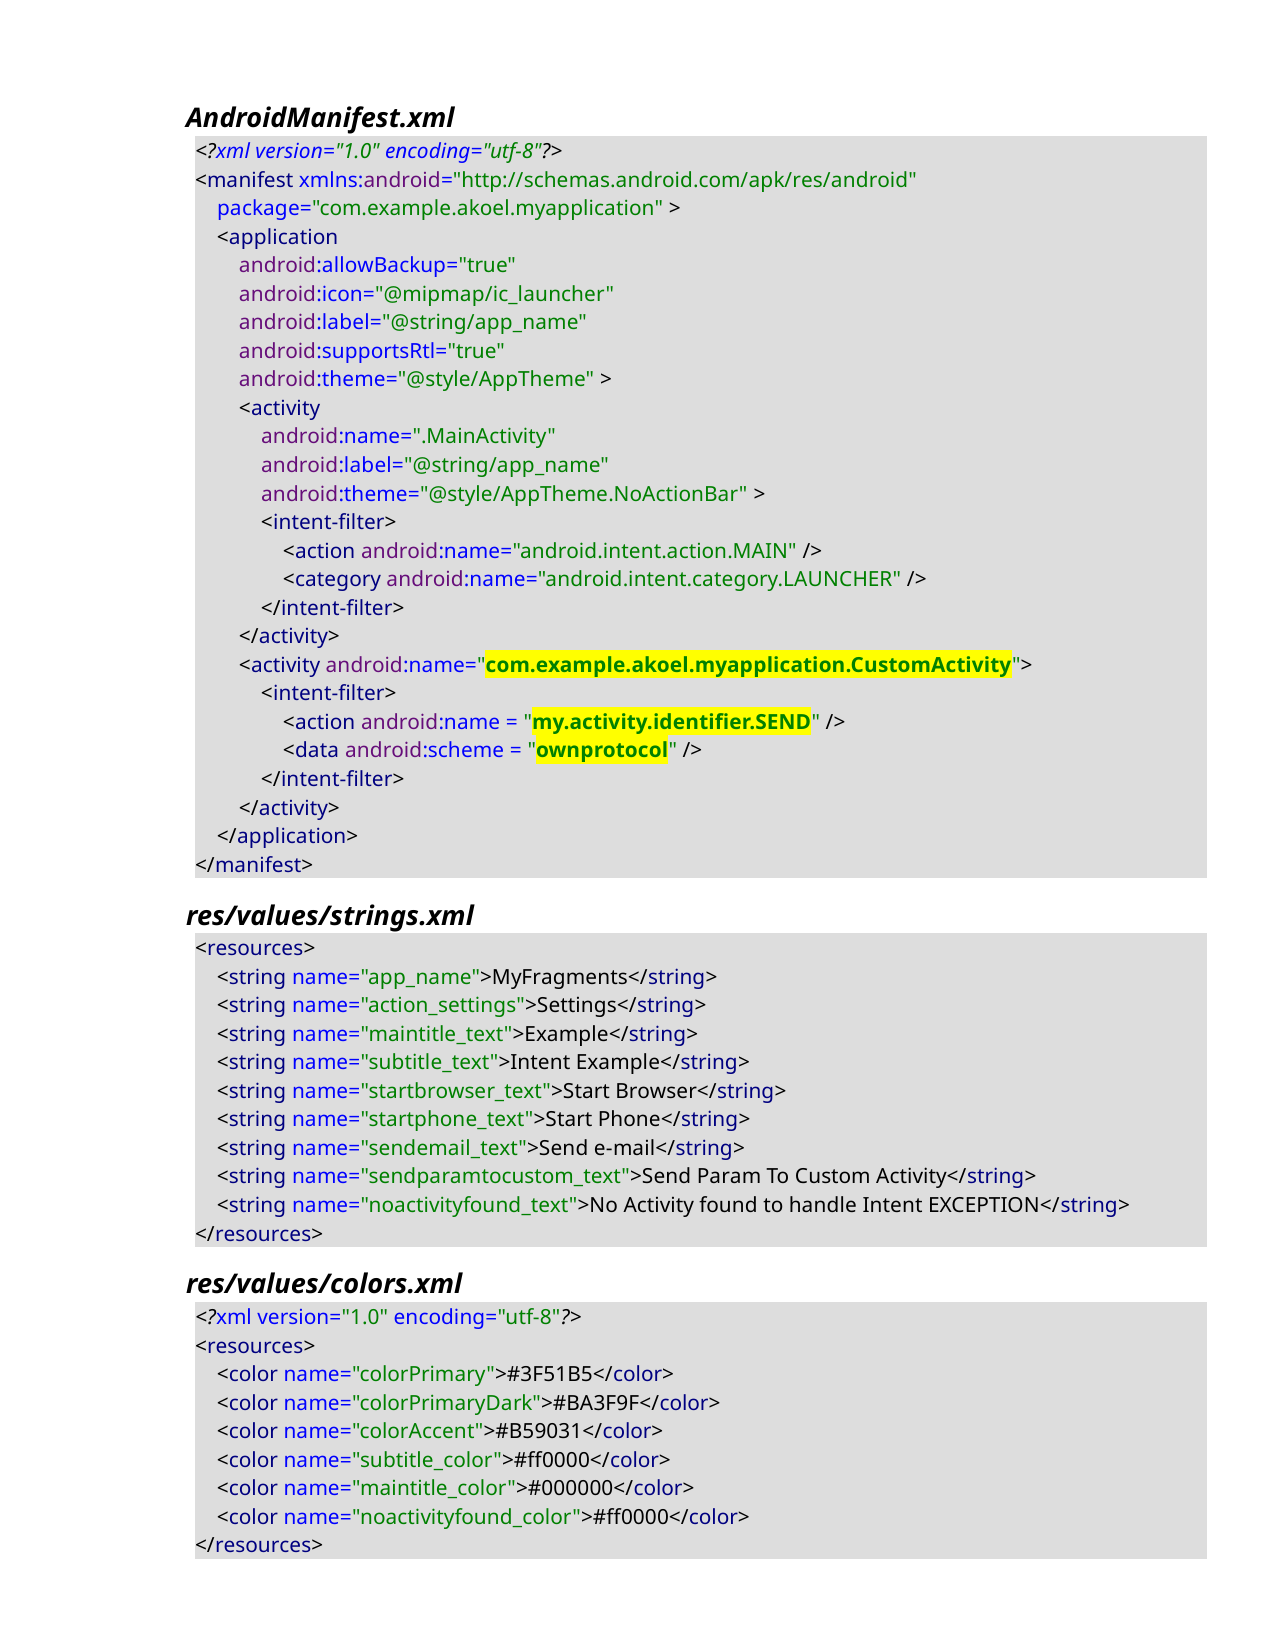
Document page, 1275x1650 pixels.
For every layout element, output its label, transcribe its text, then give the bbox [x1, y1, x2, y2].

text android:name=".MainActivity" [195, 421, 1207, 450]
text <intent-filter> [195, 507, 1207, 536]
text android:theme="@style/AppTheme" > [195, 364, 1207, 393]
title res/values/colors.xml [186, 1265, 1207, 1302]
text <action android:name="android.intent.action.MAIN" /> [195, 536, 1207, 564]
text <intent-filter> [195, 678, 1207, 707]
text <string name="action_settings">Settings</string> [195, 990, 1207, 1019]
text </intent-filter> [195, 764, 1207, 792]
text package="com.example.akoel.myapplication" > [195, 193, 1207, 222]
text <activity android:name="com.example.akoel.myapplication.CustomActivity"> [195, 650, 1207, 678]
text <resources> [195, 1331, 1207, 1359]
text <string name="sendparamtocustom_text">Send Param To Custom Activity</string> [195, 1161, 1207, 1190]
text <color name="subtitle_color">#ff0000</color> [195, 1445, 1207, 1473]
text android:icon="@mipmap/ic_launcher" [195, 279, 1207, 307]
text <string name="maintitle_text">Example</string> [195, 1019, 1207, 1047]
text android:allowBackup="true" [195, 250, 1207, 279]
text <data android:scheme = "ownprotocol" /> [195, 735, 1207, 764]
text <string name="app_name">MyFragments</string> [195, 962, 1207, 990]
text <color name="colorAccent">#B59031</color> [195, 1416, 1207, 1445]
text <string name="startbrowser_text">Start Browser</string> [195, 1076, 1207, 1104]
text <action android:name = "my.activity.identifier.SEND" /> [195, 707, 1207, 735]
title res/values/strings.xml [186, 896, 1207, 933]
text <color name="colorPrimaryDark">#BA3F9F</color> [195, 1388, 1207, 1416]
text </resources> [195, 1530, 1207, 1559]
text android:label="@string/app_name" [195, 307, 1207, 336]
text <color name="maintitle_color">#000000</color> [195, 1473, 1207, 1502]
title AndroidManifest.xml [186, 99, 1207, 136]
text </resources> [195, 1218, 1207, 1247]
text <color name="noactivityfound_color">#ff0000</color> [195, 1502, 1207, 1530]
text <?xml version="1.0" encoding="utf-8"?> [195, 136, 1207, 164]
text android:label="@string/app_name" [195, 450, 1207, 478]
text </intent-filter> [195, 593, 1207, 621]
text <color name="colorPrimary">#3F51B5</color> [195, 1359, 1207, 1388]
text android:theme="@style/AppTheme.NoActionBar" > [195, 478, 1207, 507]
text <string name="subtitle_text">Intent Example</string> [195, 1047, 1207, 1076]
text <string name="startphone_text">Start Phone</string> [195, 1104, 1207, 1133]
text <string name="noactivityfound_text">No Activity found to handle Intent EXCEPTION</string> [195, 1190, 1207, 1218]
text </application> [195, 821, 1207, 849]
text android:supportsRtl="true" [195, 336, 1207, 364]
text <?xml version="1.0" encoding="utf-8"?> [195, 1302, 1207, 1331]
text </activity> [195, 621, 1207, 650]
text <manifest xmlns:android="http://schemas.android.com/apk/res/android" [195, 164, 1207, 193]
text </manifest> [195, 849, 1207, 878]
text </activity> [195, 792, 1207, 821]
text <activity [195, 393, 1207, 421]
text <resources> [195, 933, 1207, 962]
text <application [195, 222, 1207, 250]
text <category android:name="android.intent.category.LAUNCHER" /> [195, 564, 1207, 593]
text <string name="sendemail_text">Send e-mail</string> [195, 1133, 1207, 1161]
